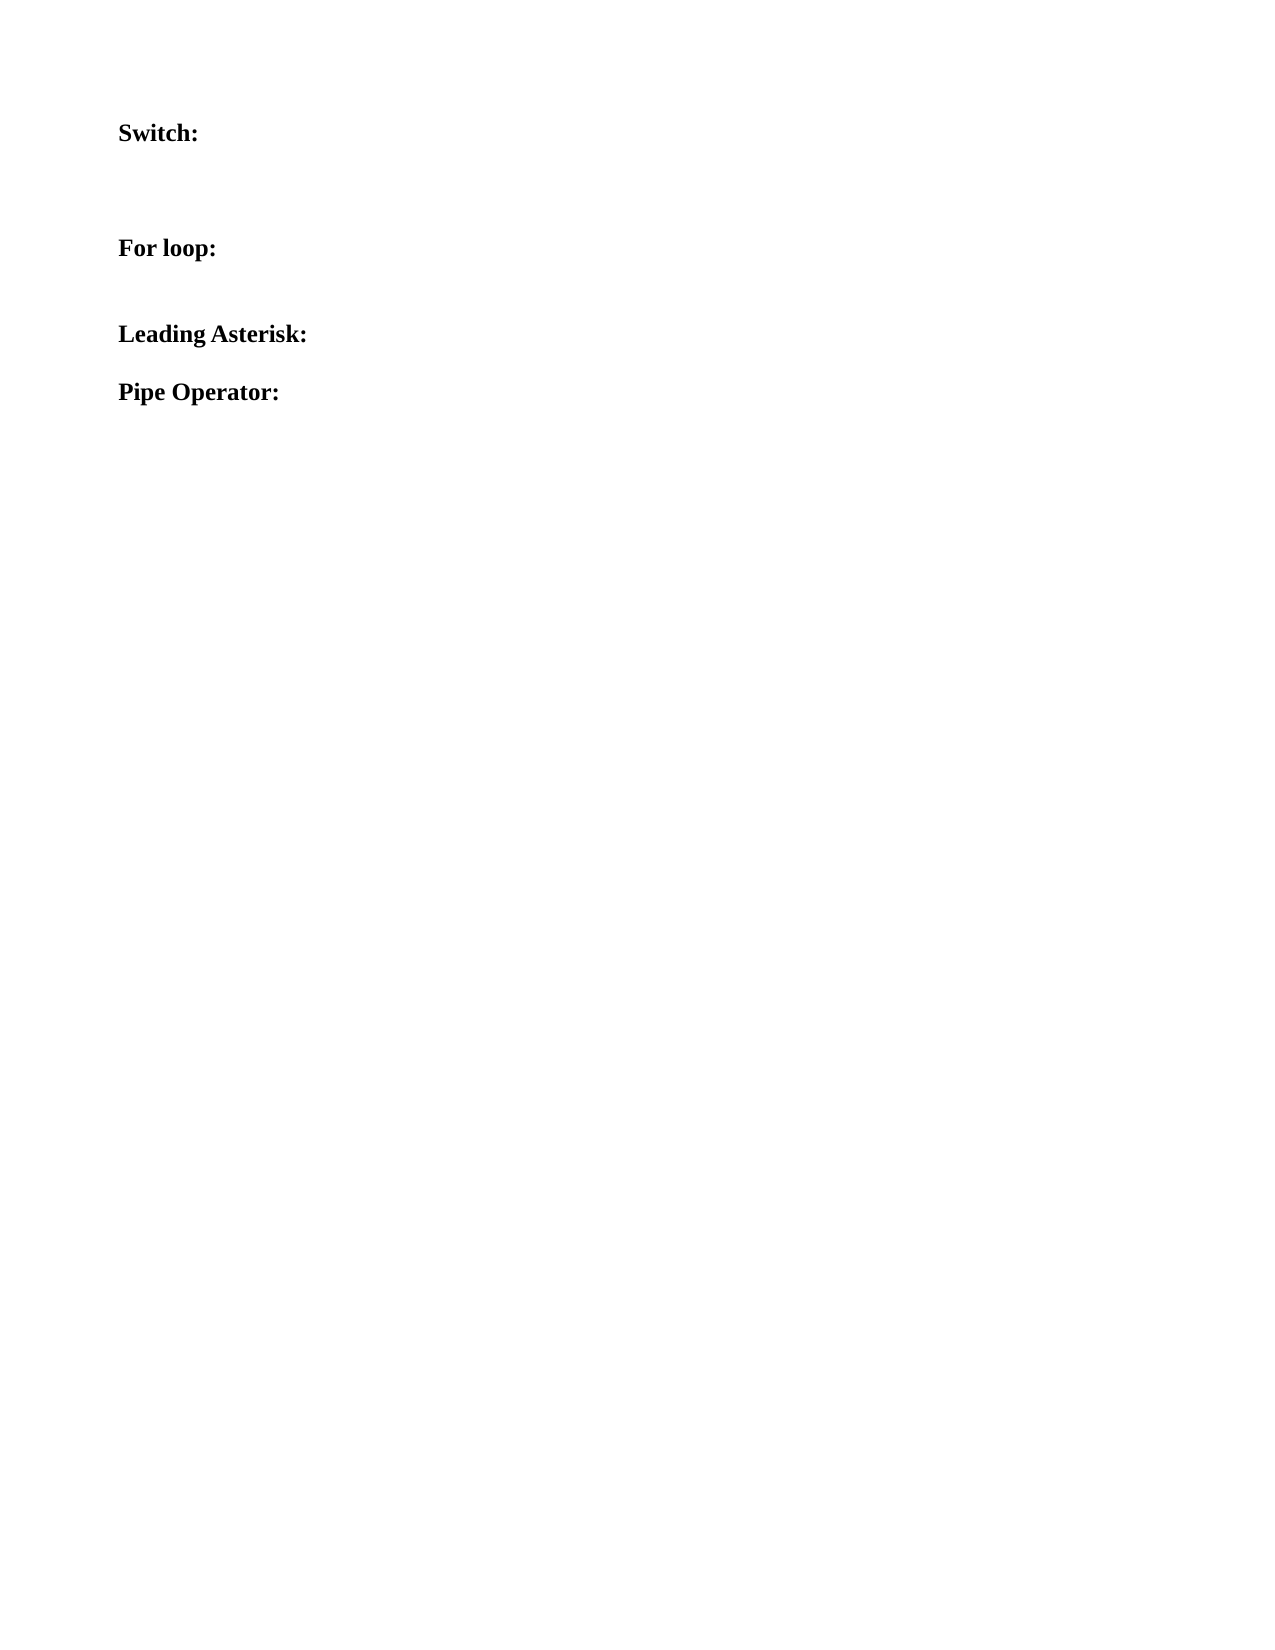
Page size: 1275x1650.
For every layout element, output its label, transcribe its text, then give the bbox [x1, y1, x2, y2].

text Pipe Operator: [118, 377, 1157, 406]
text For loop: [118, 233, 1157, 262]
text Leading Asterisk: [118, 319, 1157, 348]
text Switch: [118, 118, 1157, 147]
